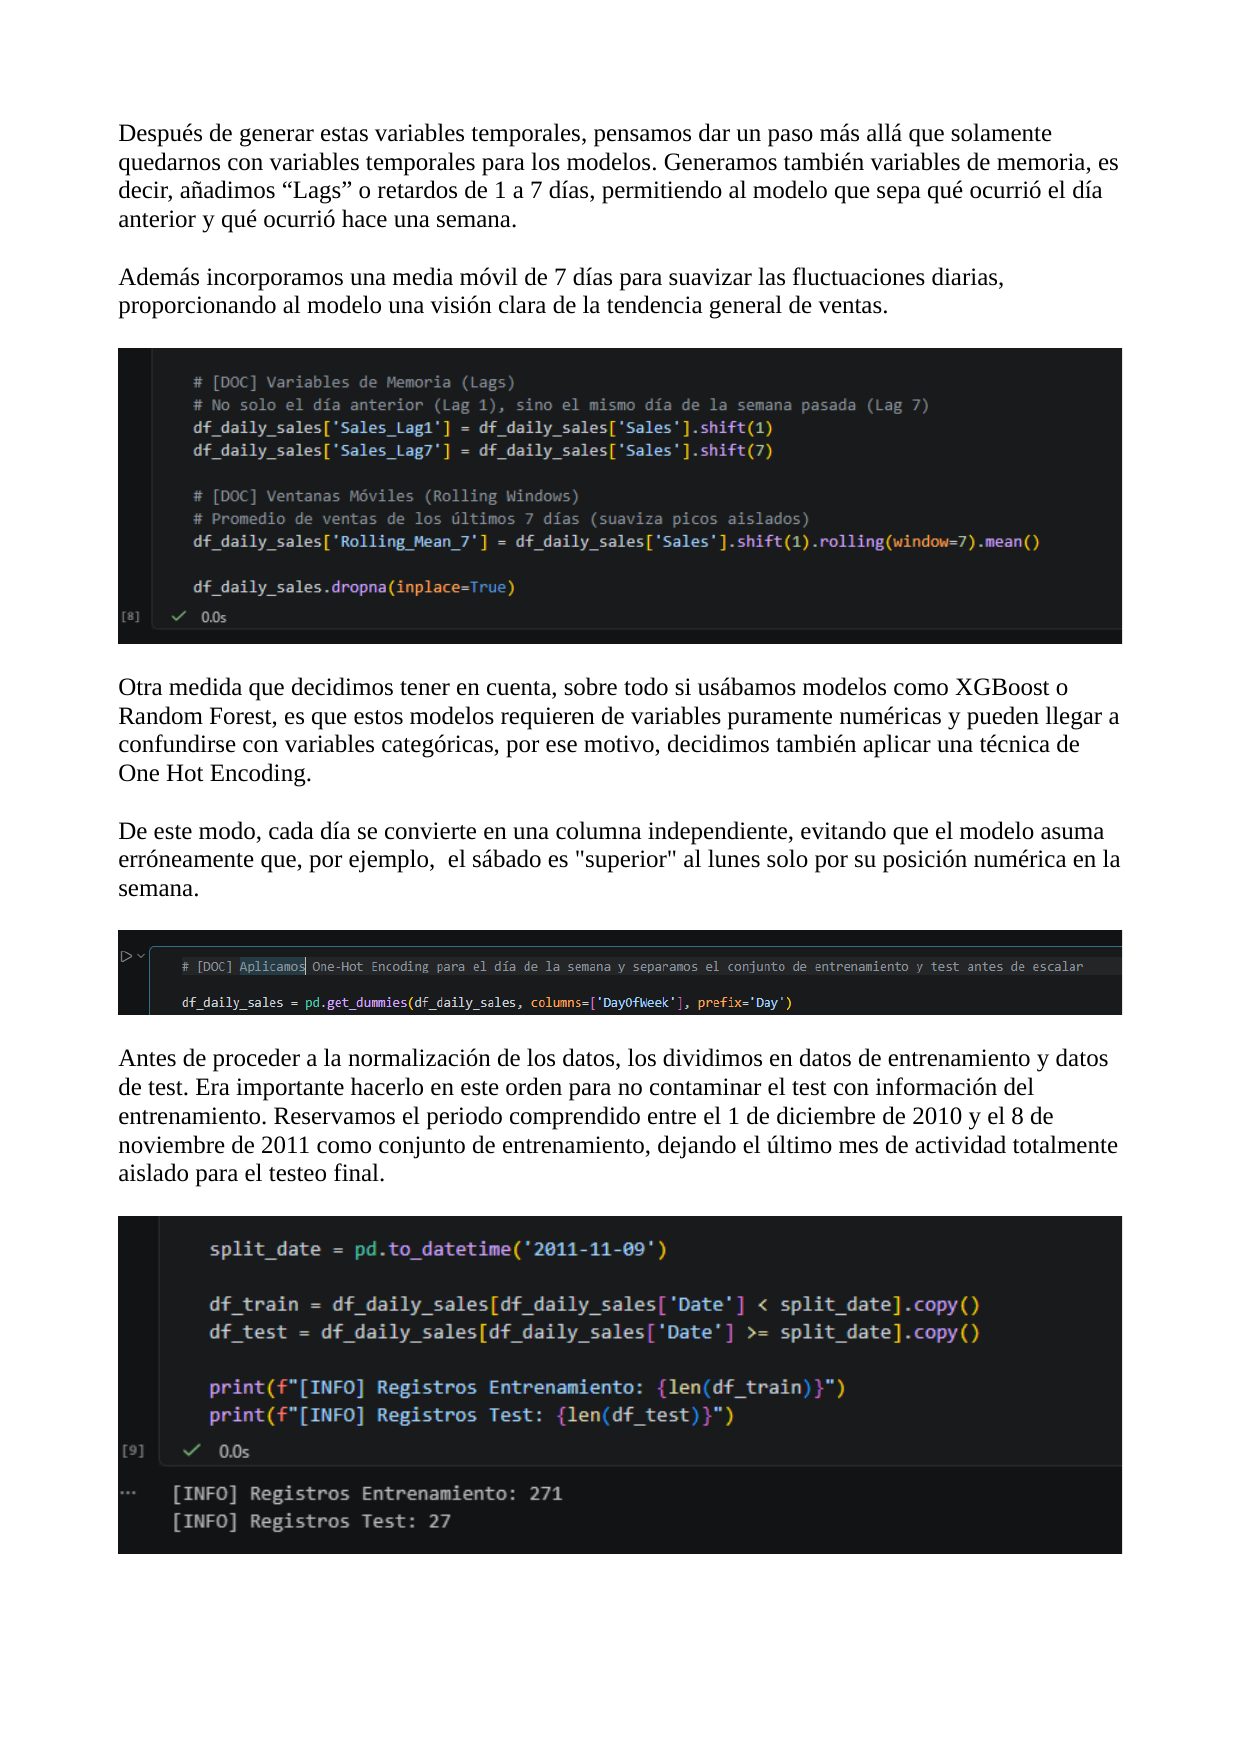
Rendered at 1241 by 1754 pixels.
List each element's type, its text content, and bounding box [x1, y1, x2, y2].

text Antes de proceder a la normalización de los datos, los dividimos en datos de entrenamiento y datos de test. Era importante hacerlo en este orden para no contaminar el test con información del entrenamiento. Reservamos el periodo comprendido entre el 1 de diciembre de 2010 y el 8 de noviembre de 2011 como conjunto de entrenamiento, dejando el último mes de actividad totalmente aislado para el testeo final. [118, 1043, 1122, 1187]
text Otra medida que decidimos tener en cuenta, sobre todo si usábamos modelos como XGBoost o Random Forest, es que estos modelos requieren de variables puramente numéricas y pueden llegar a confundirse con variables categóricas, por ese motivo, decidimos también aplicar una técnica de One Hot Encoding. [118, 672, 1122, 787]
text De este modo, cada día se convierte en una columna independiente, evitando que el modelo asuma erróneamente que, por ejemplo, el sábado es "superior" al lunes solo por su posición numérica en la semana. [118, 816, 1122, 902]
text Además incorporamos una media móvil de 7 días para suavizar las fluctuaciones diarias, proporcionando al modelo una visión clara de la tendencia general de ventas. [118, 262, 1122, 319]
text Después de generar estas variables temporales, pensamos dar un paso más allá que solamente quedarnos con variables temporales para los modelos. Generamos también variables de memoria, es decir, añadimos “Lags” o retardos de 1 a 7 días, permitiendo al modelo que sepa qué ocurrió el día anterior y qué ocurrió hace una semana. [118, 118, 1122, 233]
picture [118, 930, 1123, 1015]
picture [118, 1216, 1123, 1554]
picture [118, 348, 1123, 644]
